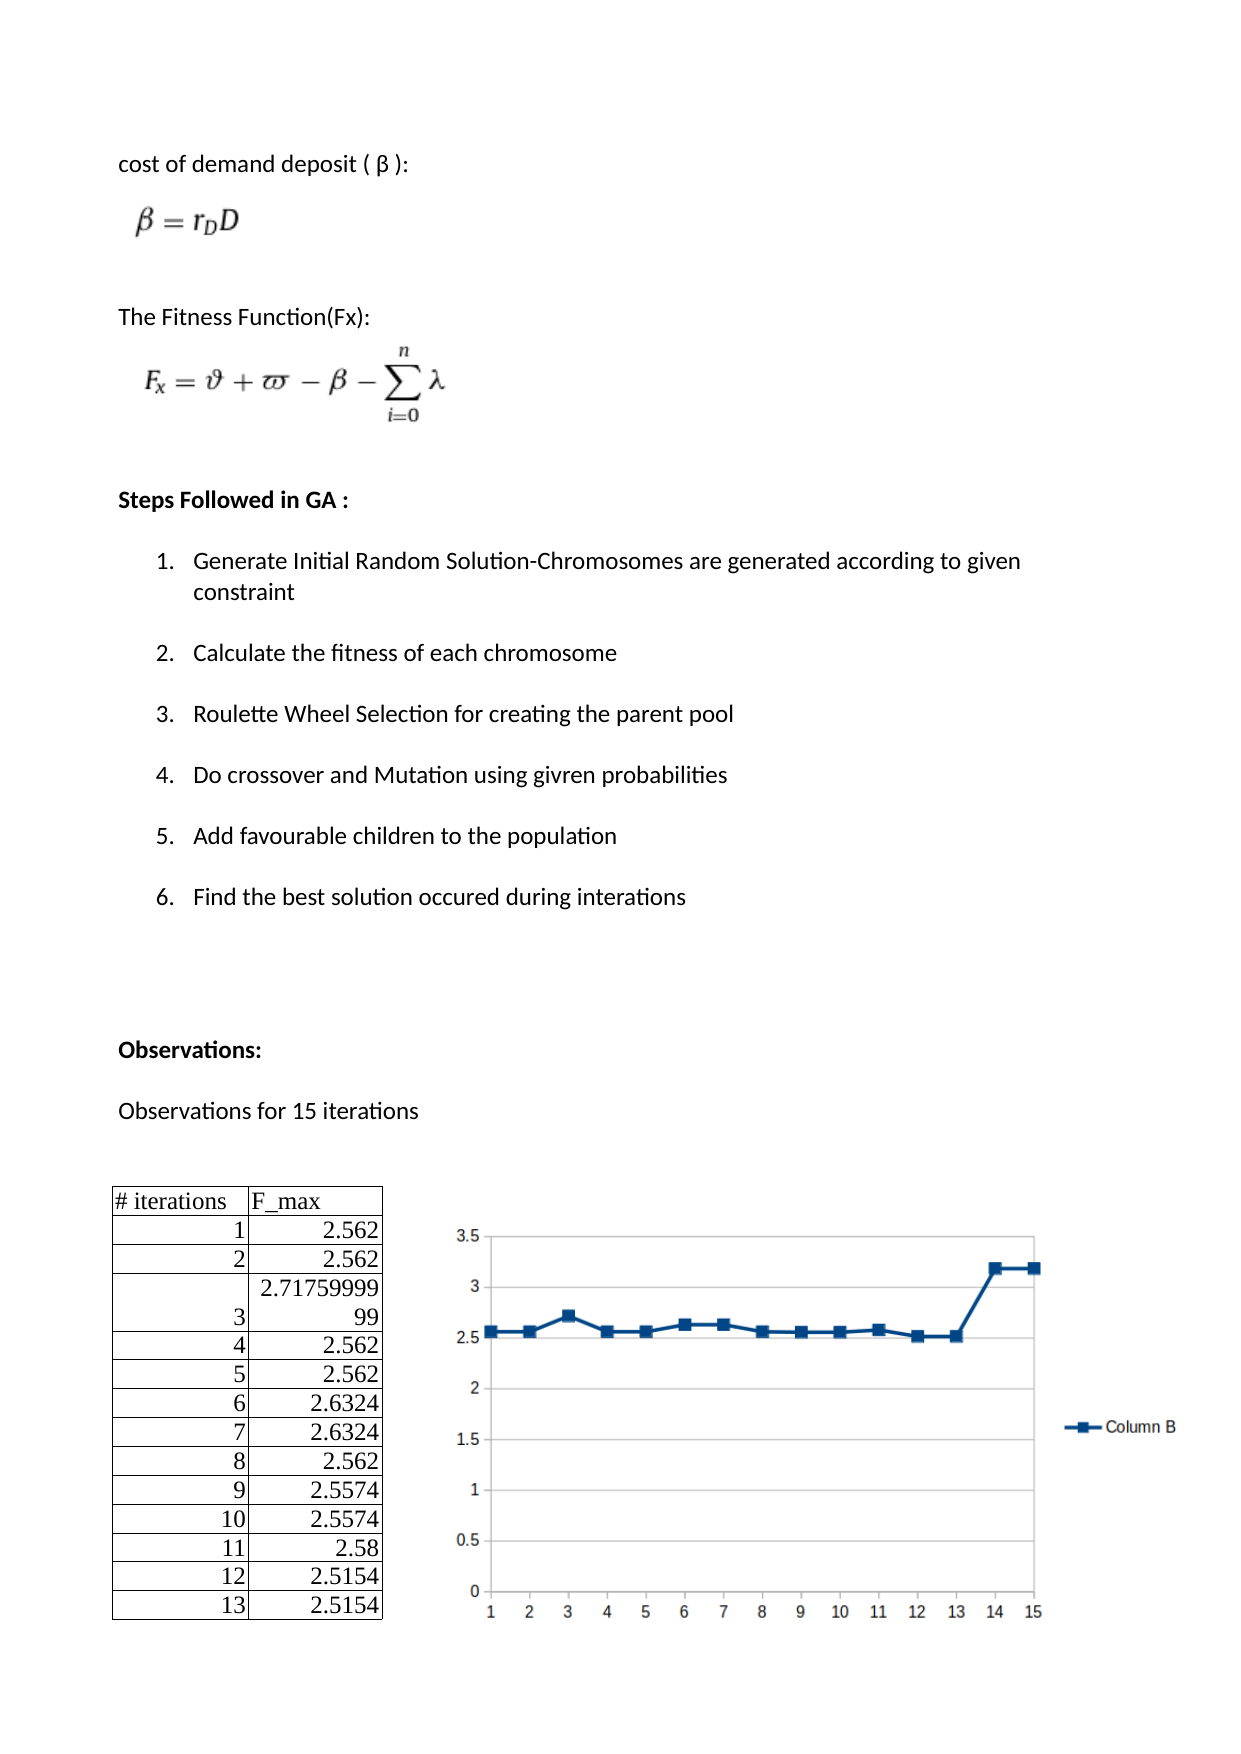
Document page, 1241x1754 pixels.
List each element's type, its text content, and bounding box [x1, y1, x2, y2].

table_cell 7 [113, 1418, 248, 1446]
table_cell 6 [113, 1389, 248, 1417]
picture [130, 185, 270, 248]
table_cell 9 [113, 1476, 248, 1504]
table_cell 2.5574 [249, 1505, 382, 1532]
table_cell 4 [113, 1332, 248, 1359]
list Calculate the fitness of each chromosome [156, 637, 1122, 667]
table_cell 2.7175999999 [249, 1274, 382, 1331]
picture [448, 1224, 1190, 1630]
table_cell 11 [113, 1534, 248, 1561]
table_cell 2.5154 [249, 1562, 382, 1590]
text cost of demand deposit ( β ): [118, 149, 1122, 179]
table_header # iterations [113, 1187, 248, 1215]
table_cell 2.562 [249, 1245, 382, 1273]
table_cell 2 [113, 1245, 248, 1273]
table_cell 3 [113, 1274, 248, 1331]
table_cell 1 [113, 1216, 248, 1244]
text Observations for 15 iterations [118, 1095, 1122, 1125]
list Find the best solution occured during interations [156, 881, 1122, 912]
table_header F_max [249, 1187, 382, 1215]
list Do crossover and Mutation using givren probabilities [156, 759, 1122, 789]
table_cell 2.562 [249, 1447, 382, 1475]
list Generate Initial Random Solution-Chromosomes are generated according to given constraint [156, 545, 1122, 606]
picture [123, 344, 477, 433]
table_cell 2.562 [249, 1216, 382, 1244]
text Steps Followed in GA : [118, 484, 1122, 515]
table_cell 8 [113, 1447, 248, 1475]
table_cell 13 [113, 1591, 248, 1619]
list Add favourable children to the population [156, 820, 1122, 851]
table_cell 10 [113, 1505, 248, 1532]
text The Fitness Function(Fx): [118, 301, 1122, 332]
table_cell 2.6324 [249, 1389, 382, 1417]
text Observations: [118, 1034, 1122, 1064]
table_cell 2.5574 [249, 1476, 382, 1504]
table_cell 12 [113, 1562, 248, 1590]
table_cell 2.6324 [249, 1418, 382, 1446]
table_cell 2.562 [249, 1360, 382, 1388]
table_cell 2.58 [249, 1534, 382, 1561]
table_cell 2.5154 [249, 1591, 382, 1619]
table_cell 2.562 [249, 1332, 382, 1359]
list Roulette Wheel Selection for creating the parent pool [156, 698, 1122, 728]
table_cell 5 [113, 1360, 248, 1388]
